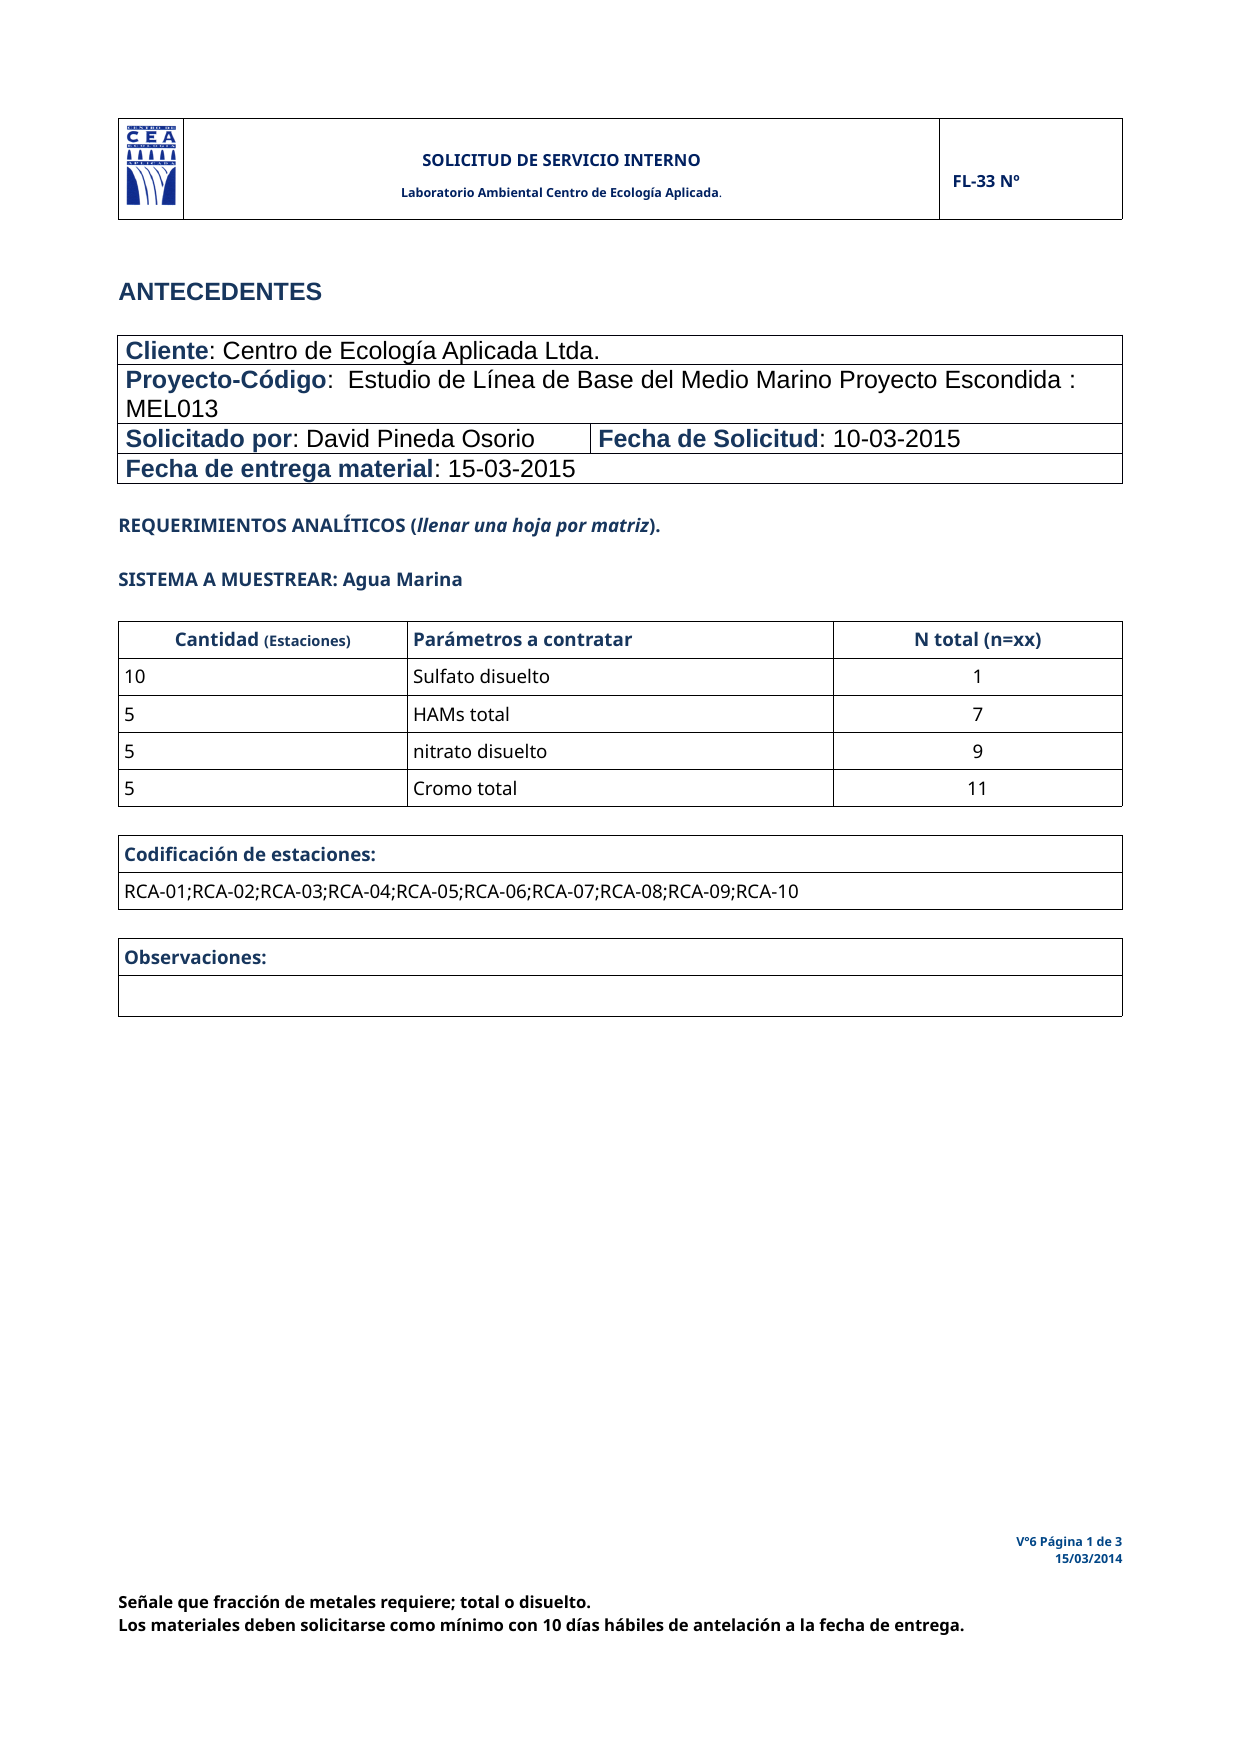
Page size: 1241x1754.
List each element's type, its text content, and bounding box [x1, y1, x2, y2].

table_header Cliente: Centro de Ecología Aplicada Ltda. [118, 336, 1122, 364]
table_cell Fecha de Solicitud: 10-03-2015 [591, 424, 1122, 453]
table_cell 11 [834, 770, 1122, 806]
table_cell Cromo total [408, 770, 833, 806]
text REQUERIMIENTOS ANALÍTICOS (llenar una hoja por matriz). [118, 512, 1122, 538]
table_cell Proyecto-Código: Estudio de Línea de Base del Medio Marino Proyecto Escondida : MEL013 [118, 365, 1122, 423]
table_cell RCA-01;RCA-02;RCA-03;RCA-04;RCA-05;RCA-06;RCA-07;RCA-08;RCA-09;RCA-10 [119, 873, 1122, 909]
picture [124, 123, 179, 207]
table_cell 9 [834, 733, 1122, 769]
table_cell 10 [119, 659, 407, 695]
table_cell 1 [834, 659, 1122, 695]
text SISTEMA A MUESTREAR: Agua Marina [118, 567, 1122, 592]
table_header Codificación de estaciones: [119, 836, 1122, 872]
table_cell 7 [834, 696, 1122, 732]
table_header N total (n=xx) [834, 622, 1122, 658]
table_cell Fecha de entrega material: 15-03-2015 [118, 454, 1122, 482]
table_header Cantidad (Estaciones) [119, 622, 407, 658]
table_cell 5 [119, 696, 407, 732]
table_cell nitrato disuelto [408, 733, 833, 769]
table_cell 5 [119, 733, 407, 769]
table_header Observaciones: [119, 939, 1122, 975]
text ANTECEDENTES [118, 277, 1122, 306]
table_header Parámetros a contratar [408, 622, 833, 658]
table_cell Sulfato disuelto [408, 659, 833, 695]
table_cell [119, 976, 1122, 1016]
table_cell 5 [119, 770, 407, 806]
table_cell HAMs total [408, 696, 833, 732]
table_cell Solicitado por: David Pineda Osorio [118, 424, 590, 453]
